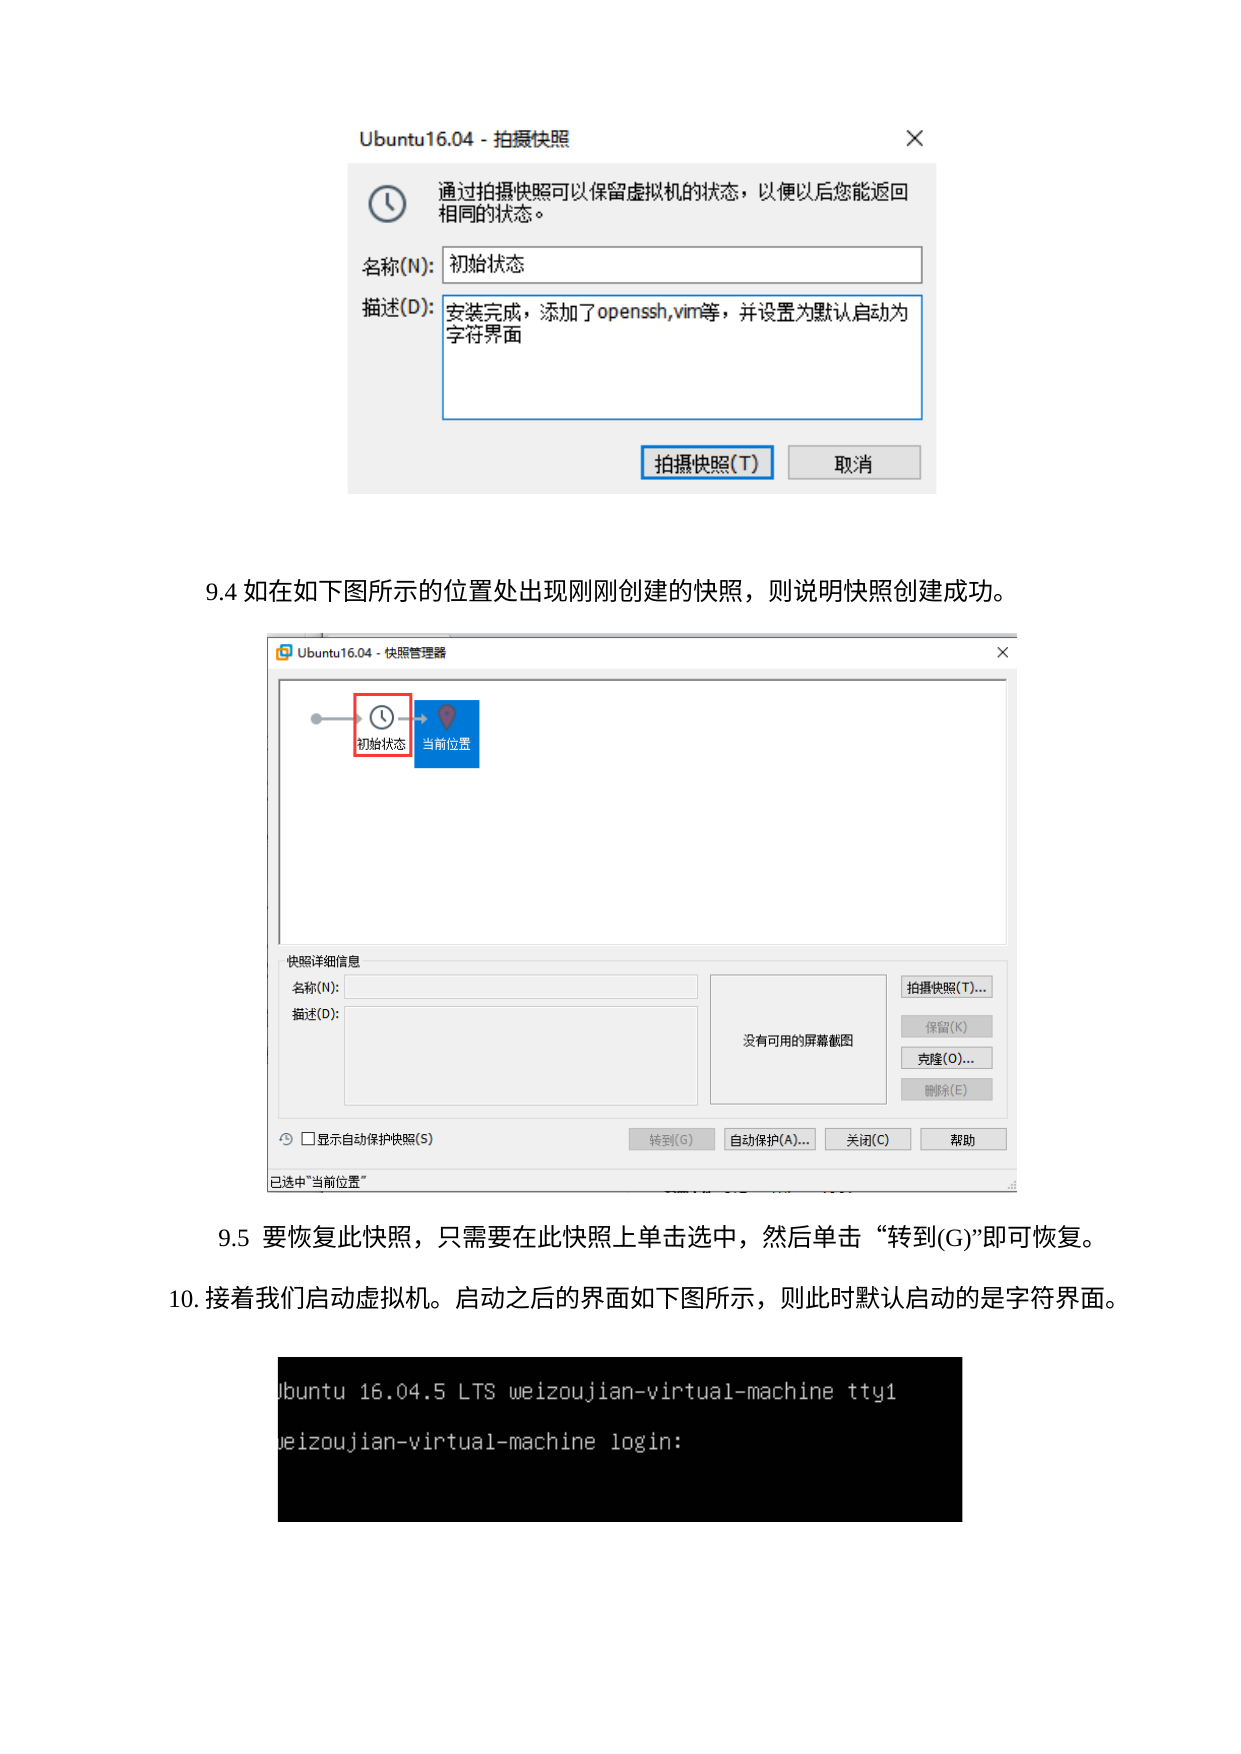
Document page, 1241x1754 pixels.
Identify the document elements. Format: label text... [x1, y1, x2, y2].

list 接着我们启动虚拟机。启动之后的界面如下图所示，则此时默认启动的是字符界面。 [118, 1278, 1122, 1315]
text 9.5 要恢复此快照，只需要在此快照上单击选中，然后单击“转到(G)”即可恢复。 [118, 1217, 1122, 1253]
text 9.4 如在如下图所示的位置处出现刚刚创建的快照，则说明快照创建成功。 [206, 572, 1122, 608]
